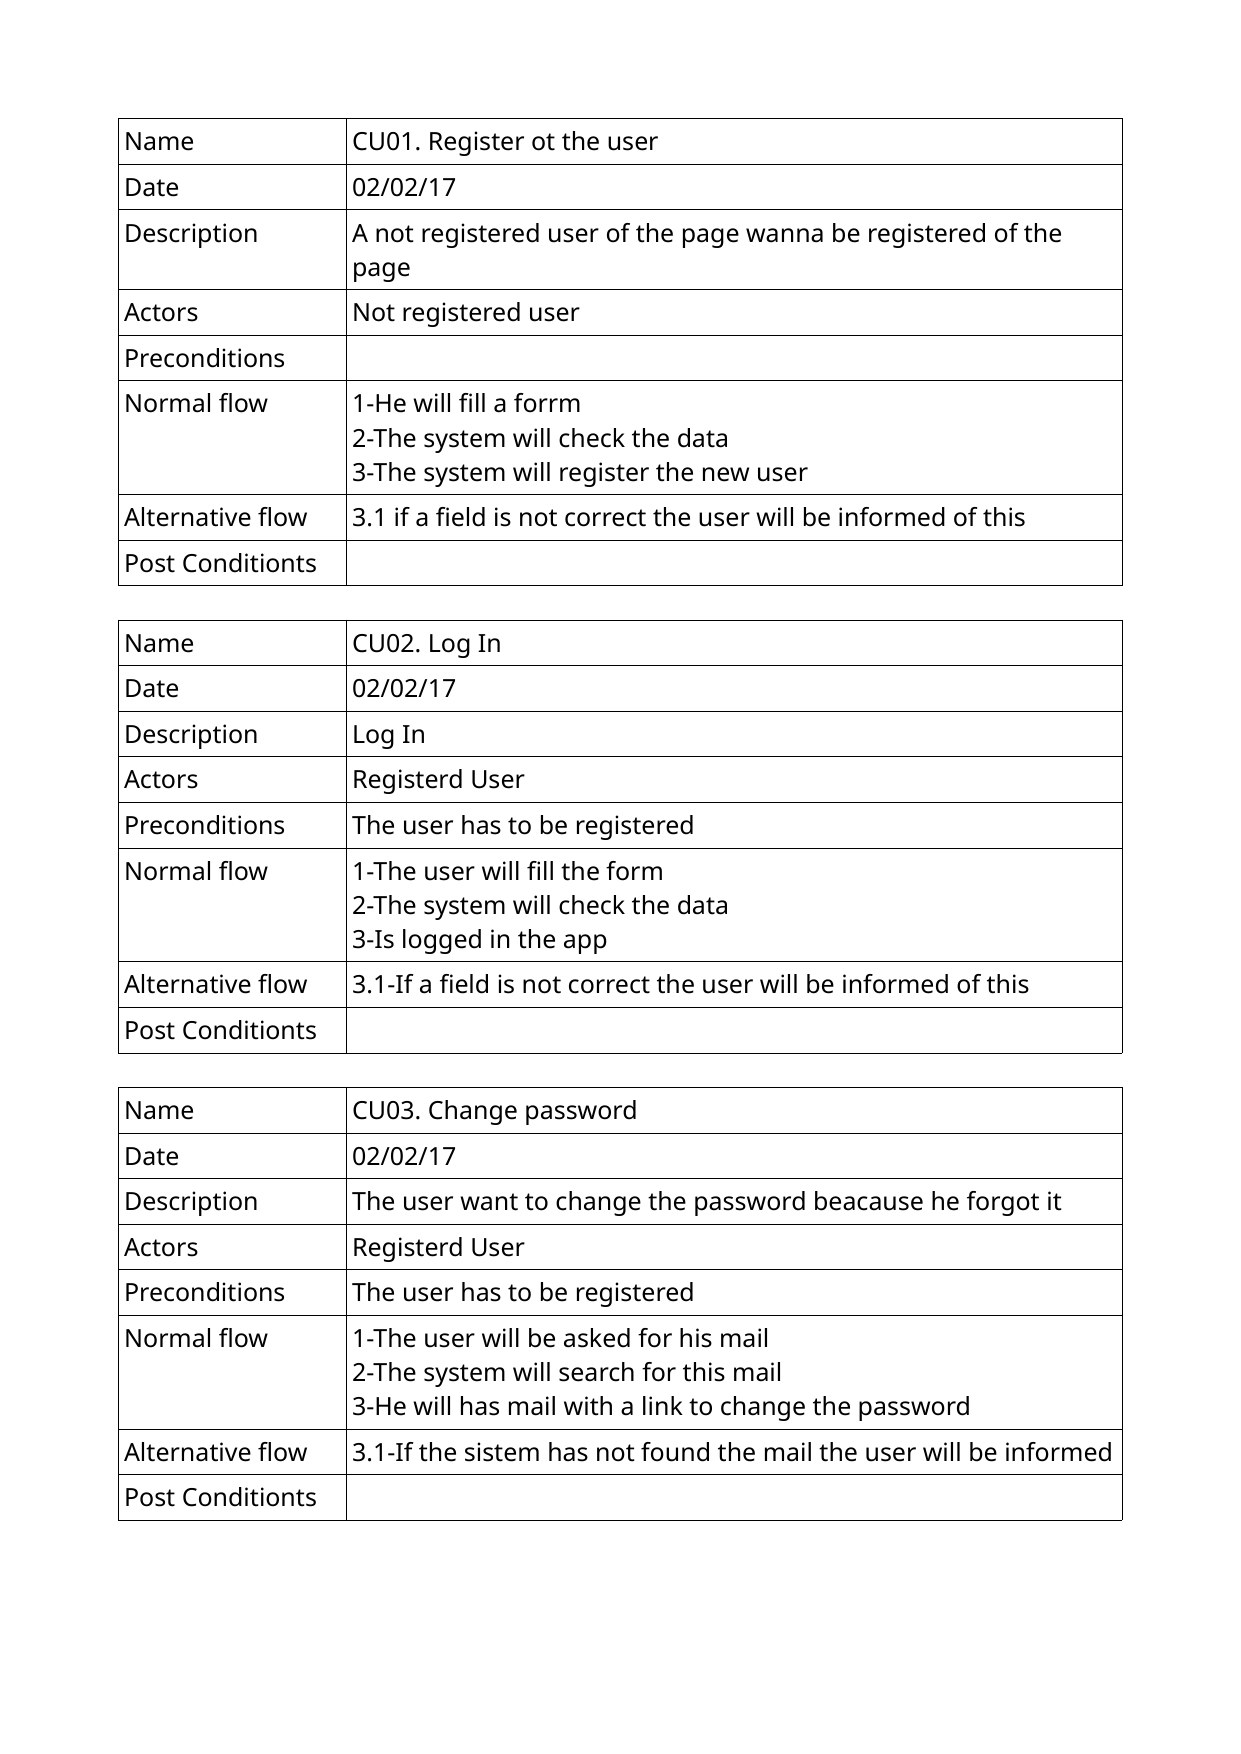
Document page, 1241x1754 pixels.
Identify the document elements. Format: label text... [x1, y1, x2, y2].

table_cell Normal flow [119, 381, 346, 494]
table_cell 02/02/17 [347, 165, 1122, 209]
table_cell 1-The user will fill the form 2-The system will check the data 3-Is logged in the app [347, 849, 1122, 961]
table_cell Date [119, 666, 346, 711]
table_cell Date [119, 1134, 346, 1178]
table_header CU01. Register ot the user [347, 119, 1122, 164]
table_cell Normal flow [119, 1316, 346, 1429]
table_cell Alternative flow [119, 495, 346, 540]
table_header CU03. Change password [347, 1088, 1122, 1132]
table_cell Alternative flow [119, 962, 346, 1007]
table_cell 02/02/17 [347, 1134, 1122, 1178]
table_cell [347, 1475, 1122, 1520]
table_cell Actors [119, 1225, 346, 1269]
table_cell Normal flow [119, 849, 346, 961]
table_cell 02/02/17 [347, 666, 1122, 711]
table_cell [347, 336, 1122, 380]
table_cell Not registered user [347, 290, 1122, 335]
table_cell The user has to be registered [347, 803, 1122, 848]
table_cell Alternative flow [119, 1430, 346, 1474]
table_header Name [119, 1088, 346, 1132]
table_cell Description [119, 1179, 346, 1224]
table_cell Actors [119, 290, 346, 335]
table_cell [347, 1008, 1122, 1053]
table_cell Preconditions [119, 803, 346, 848]
table_cell Post Conditionts [119, 1008, 346, 1053]
table_cell The user has to be registered [347, 1270, 1122, 1315]
table_cell The user want to change the password beacause he forgot it [347, 1179, 1122, 1224]
table_cell Log In [347, 712, 1122, 756]
table_cell 3.1-If the sistem has not found the mail the user will be informed [347, 1430, 1122, 1474]
table_cell Preconditions [119, 336, 346, 380]
table_cell Post Conditionts [119, 541, 346, 585]
table_header Name [119, 621, 346, 665]
table_cell [347, 541, 1122, 585]
table_cell Description [119, 210, 346, 289]
table_cell A not registered user of the page wanna be registered of the page [347, 210, 1122, 289]
table_cell Preconditions [119, 1270, 346, 1315]
table_cell Registerd User [347, 1225, 1122, 1269]
table_cell Date [119, 165, 346, 209]
table_cell Actors [119, 757, 346, 802]
table_header CU02. Log In [347, 621, 1122, 665]
table_cell 3.1 if a field is not correct the user will be informed of this [347, 495, 1122, 540]
table_cell Post Conditionts [119, 1475, 346, 1520]
table_cell 1-The user will be asked for his mail 2-The system will search for this mail 3-He will has mail with a link to change the password [347, 1316, 1122, 1429]
table_cell Registerd User [347, 757, 1122, 802]
table_cell Description [119, 712, 346, 756]
table_header Name [119, 119, 346, 164]
table_cell 1-He will fill a forrm 2-The system will check the data 3-The system will register the new user [347, 381, 1122, 494]
table_cell 3.1-If a field is not correct the user will be informed of this [347, 962, 1122, 1007]
